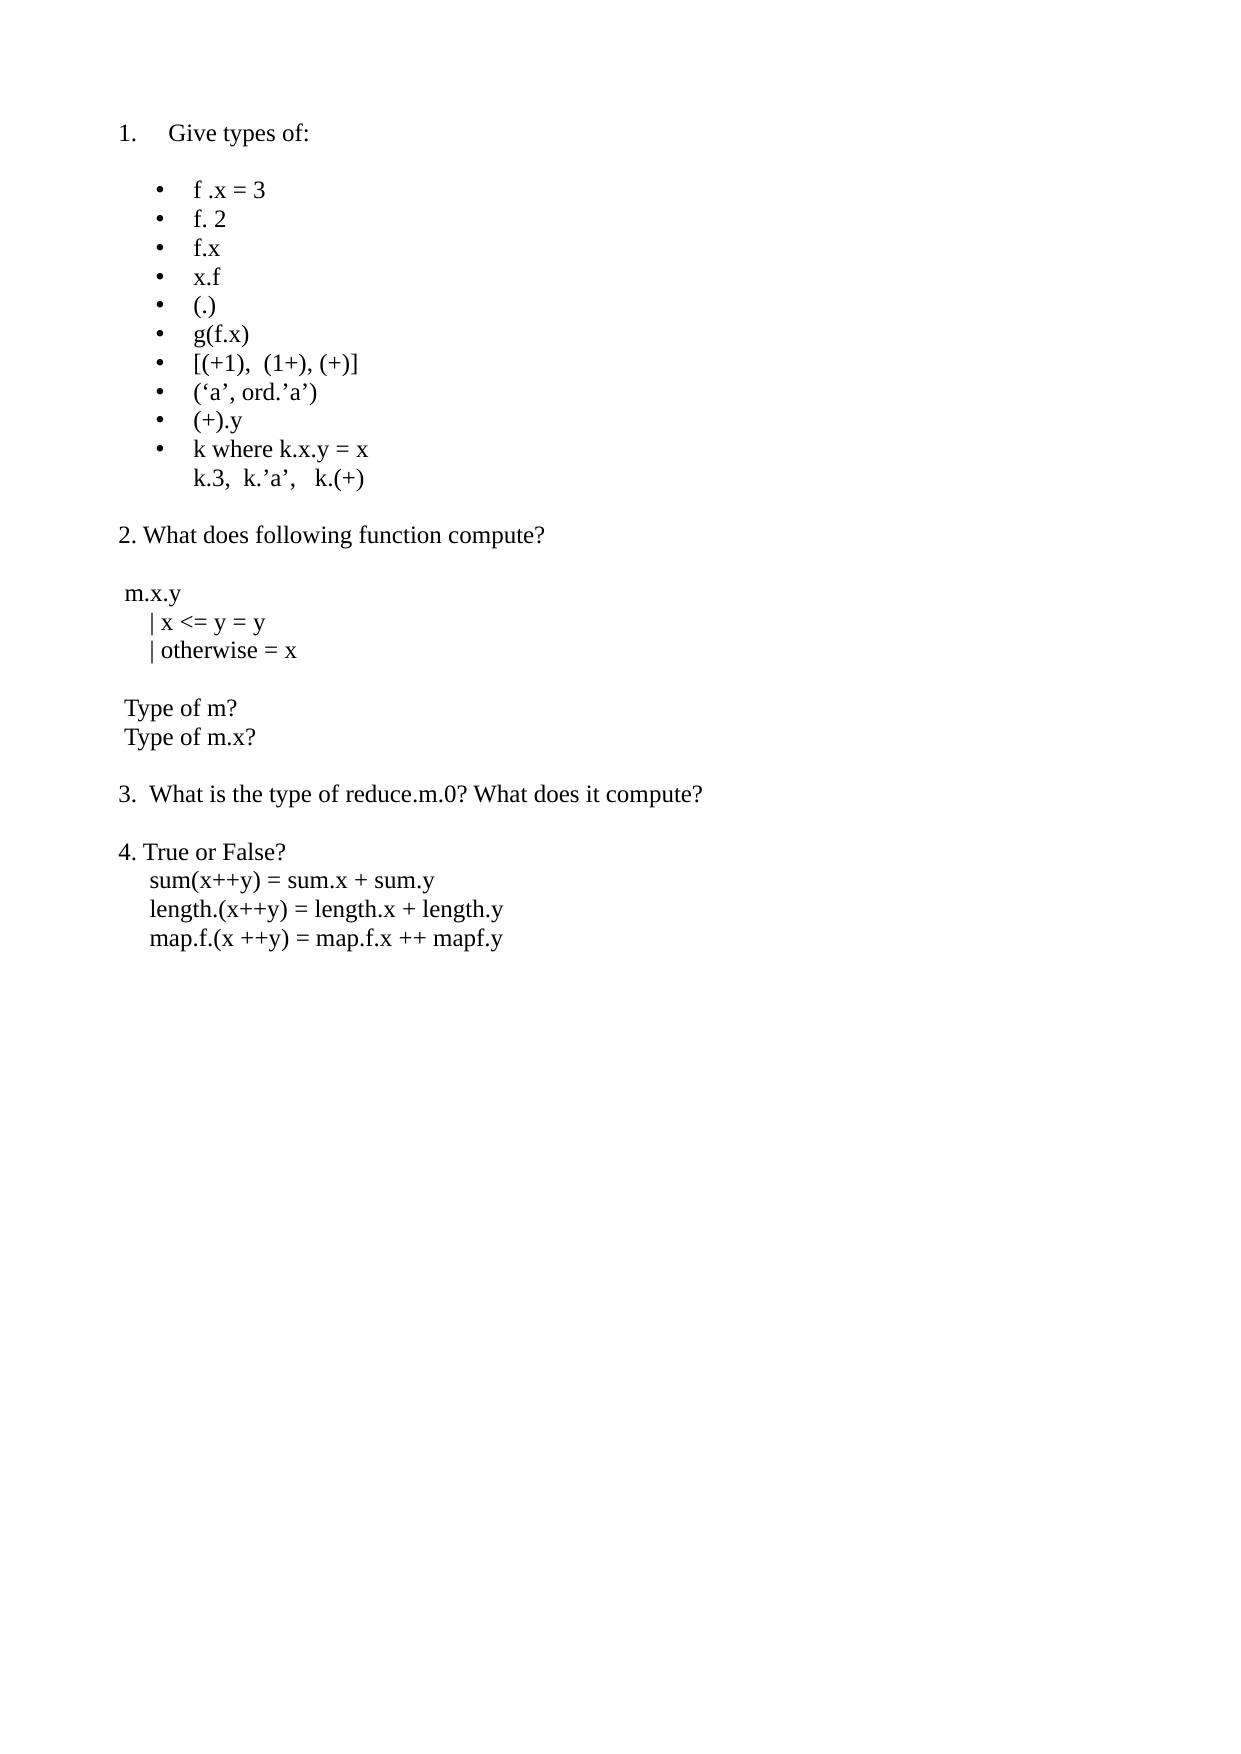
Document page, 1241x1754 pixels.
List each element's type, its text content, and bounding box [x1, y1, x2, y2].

list (‘a’, ord.’a’) [156, 377, 1122, 406]
text length.(x++y) = length.x + length.y [118, 894, 1122, 923]
list f .x = 3 [156, 176, 1122, 204]
list f. 2 [156, 204, 1122, 233]
text m.x.y [118, 578, 1122, 607]
text Type of m? [118, 693, 1122, 722]
text 1. Give types of: [118, 118, 1122, 147]
text 2. What does following function compute? [118, 521, 1122, 549]
list [(+1), (1+), (+)] [156, 348, 1122, 377]
list k where k.x.y = x [156, 434, 1122, 463]
text | x <= y = y [118, 607, 1122, 636]
list (.) [156, 291, 1122, 319]
list x.f [156, 262, 1122, 291]
list (+).y [156, 406, 1122, 434]
text | otherwise = x [118, 636, 1122, 664]
text map.f.(x ++y) = map.f.x ++ mapf.y [118, 923, 1122, 952]
list g(f.x) [156, 319, 1122, 348]
text 4. True or False? [118, 837, 1122, 866]
text sum(x++y) = sum.x + sum.y [118, 866, 1122, 894]
text Type of m.x? [118, 722, 1122, 751]
list f.x [156, 233, 1122, 262]
list k.3, k.’a’, k.(+) [156, 463, 1122, 492]
text 3. What is the type of reduce.m.0? What does it compute? [118, 779, 1122, 808]
